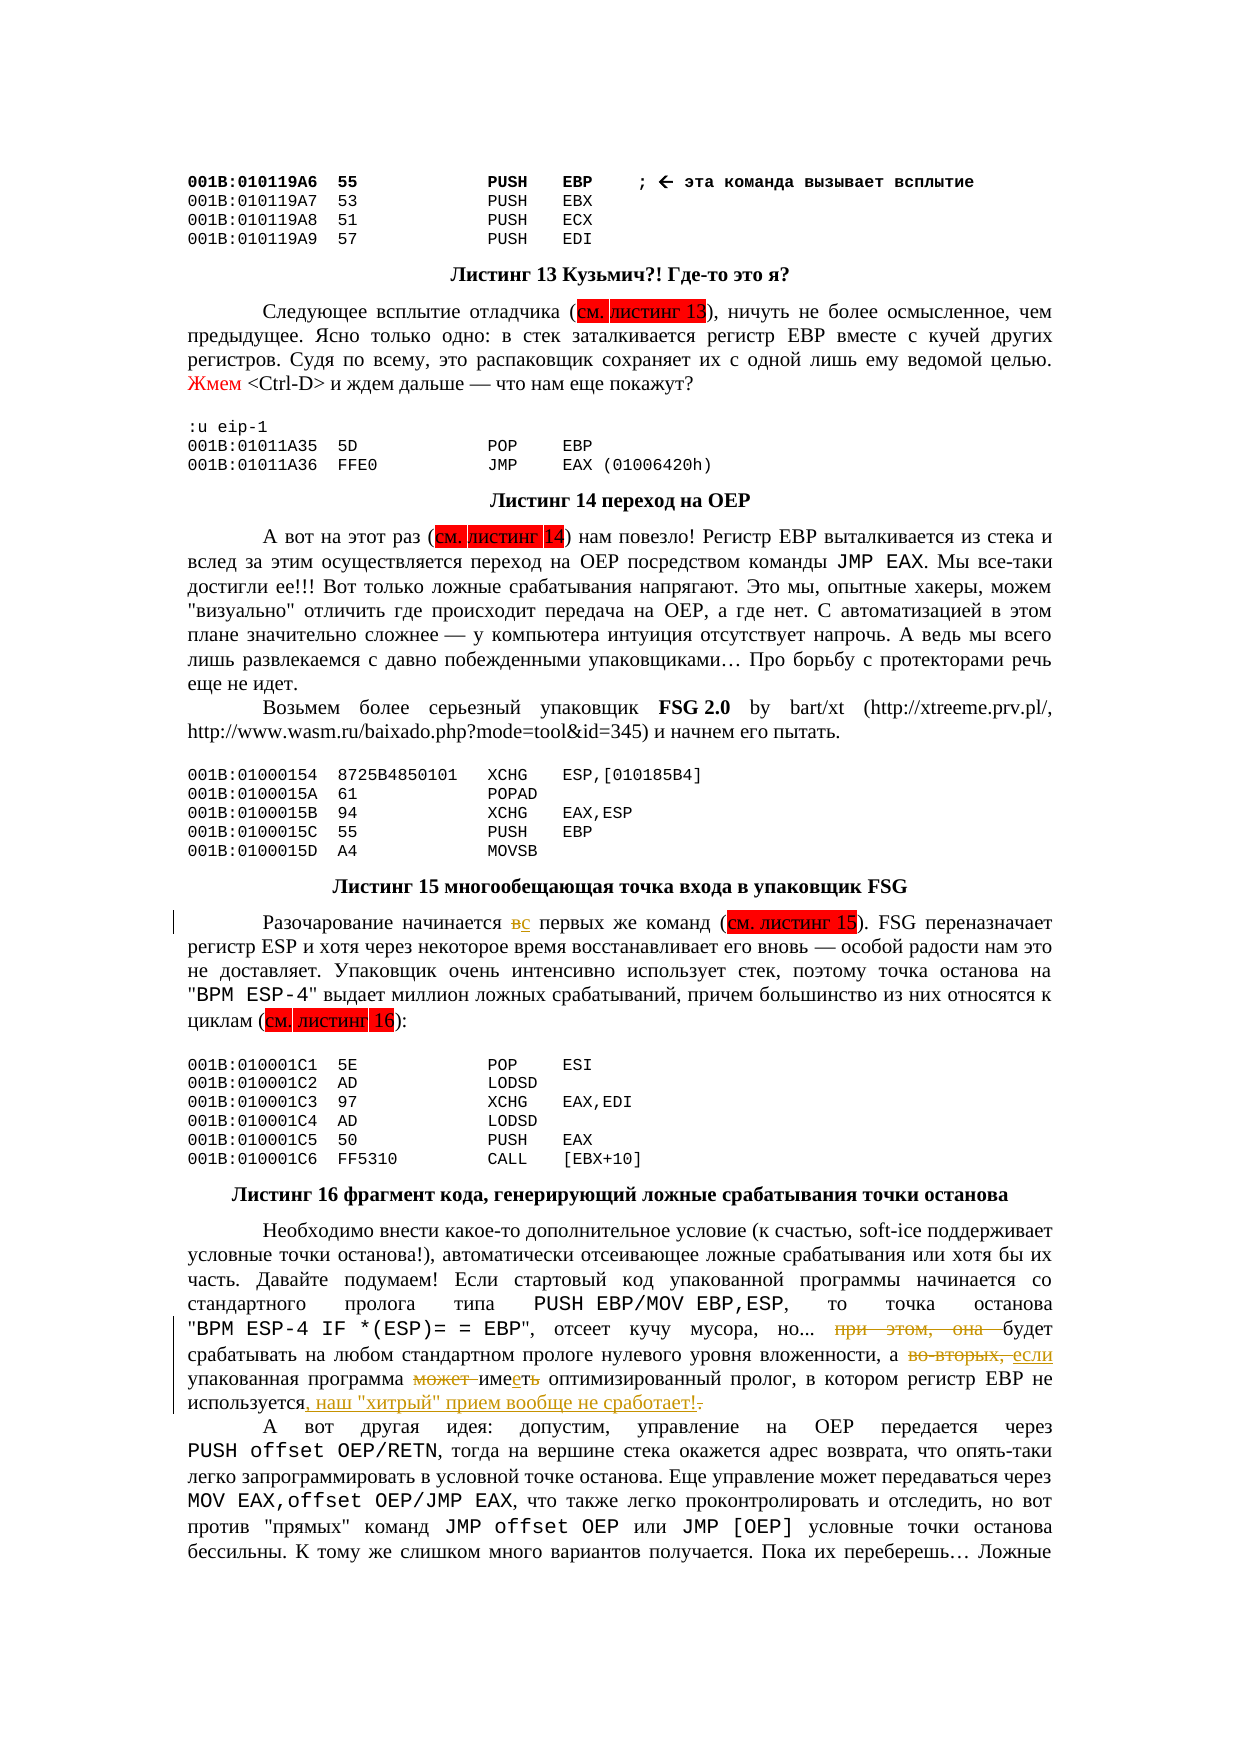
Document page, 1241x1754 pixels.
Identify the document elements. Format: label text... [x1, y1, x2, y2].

text Необходимо внести какое-то дополнительное условие (к счастью, soft-ice поддерживает условные точки останова!), автоматически отсеивающее ложные срабатывания или хотя бы их часть. Давайте подумаем! Если стартовый код упакованной программы начинается со стандартного пролога типа PUSH EBP/MOV EBP,ESP, то точка останова "BPM ESP‑4 IF *(ESP)= = EBP", отсеет кучу мусора, но... будет срабатывать на любом стандартном прологе нулевого уровня вложенности, а если упакованная программа имеет оптимизированный пролог, в котором регистр EBP не используется, наш "хитрый" прием вообще не сработает! [187, 1218, 1053, 1414]
text А вот на этот раз (см. листинг 14) нам повезло! Регистр EBP выталкивается из стека и вслед за этим осуществляется переход на OEP посредством команды JMP EAX. Мы все-таки достигли ее!!! Вот только ложные срабатывания напрягают. Это мы, опытные хакеры, можем "визуально" отличить где происходит передача на OEP, а где нет. С автоматизацией в этом плане значительно сложнее — у компьютера интуиция отсутствует напрочь. А ведь мы всего лишь развлекаемся с давно побежденными упаковщиками… Про борьбу с протекторами речь еще не идет. [187, 524, 1053, 694]
text 001B:0100015D A4 MOVSB [187, 842, 1053, 861]
text 001B:010001C2 AD LODSD [187, 1075, 1053, 1094]
text 001B:0100015A 61 POPAD [187, 786, 1053, 804]
text 001B:010119A6 55 PUSH EBP ;  эта команда вызывает всплытие [187, 174, 1053, 193]
text 001B:01011A35 5D POP EBP [187, 438, 1053, 457]
text А вот другая идея: допустим, управление на OEP передается через PUSH offset OEP/RETN, тогда на вершине стека окажется адрес возврата, что опять-таки легко запрограммировать в условной точке останова. Еще управление может передаваться через MOV EAX,offset OEP/JMP EAX, что также легко проконтролировать и отследить, но вот против "прямых" команд JMP offset OEP или JMP [OEP] условные точки останова бессильны. К тому же слишком много вариантов получается. Пока их переберешь… Ложные [187, 1414, 1053, 1563]
text 001B:010001C3 97 XCHG EAX,EDI [187, 1094, 1053, 1113]
text 001B:010001C5 50 PUSH EAX [187, 1132, 1053, 1150]
text Листинг 15 многообещающая точка входа в упаковщик FSG [187, 873, 1053, 898]
text 001B:01011A36 FFE0 JMP EAX (01006420h) [187, 457, 1053, 475]
text 001B:01000154 8725B4850101 XCHG ESP,[010185B4] [187, 767, 1053, 786]
text Листинг 14 переход на OEP [187, 488, 1053, 512]
text Возьмем более серьезный упаковщик FSG 2.0 by bart/xt (http://xtreeme.prv.pl/, http://www.wasm.ru/baixado.php?mode=tool&id=345) и начнем его пытать. [187, 694, 1053, 743]
text 001B:010001C4 AD LODSD [187, 1113, 1053, 1132]
text 001B:010119A8 51 PUSH ECX [187, 212, 1053, 231]
text 001B:010119A9 57 PUSH EDI [187, 231, 1053, 249]
text Следующее всплытие отладчика (см. листинг 13), ничуть не более осмысленное, чем предыдущее. Ясно только одно: в стек заталкивается регистр EBP вместе с кучей других регистров. Судя по всему, это распаковщик сохраняет их с одной лишь ему ведомой целью. Жмем <Ctrl-D> и ждем дальше — что нам еще покажут? [187, 298, 1053, 395]
text Разочарование начинается c первых же команд (см. листинг 15). FSG переназначает регистр ESP и хотя через некоторое время восстанавливает его вновь — особой радости нам это не доставляет. Упаковщик очень интенсивно использует стек, поэтому точка останова на "BPM ESP-4" выдает миллион ложных срабатываний, причем большинство из них относятся к циклам (см. листинг 16): [187, 910, 1053, 1032]
text 001B:0100015B 94 XCHG EAX,ESP [187, 804, 1053, 823]
text 001B:010001C6 FF5310 CALL [EBX+10] [187, 1150, 1053, 1169]
text 001B:010001C1 5E POP ESI [187, 1056, 1053, 1075]
text :u eip-1 [187, 419, 1053, 438]
text 001B:010119A7 53 PUSH EBX [187, 193, 1053, 212]
text Листинг 16 фрагмент кода, генерирующий ложные срабатывания точки останова [187, 1182, 1053, 1206]
text 001B:0100015C 55 PUSH EBP [187, 823, 1053, 842]
text Листинг 13 Кузьмич?! Где-то это я? [187, 262, 1053, 286]
